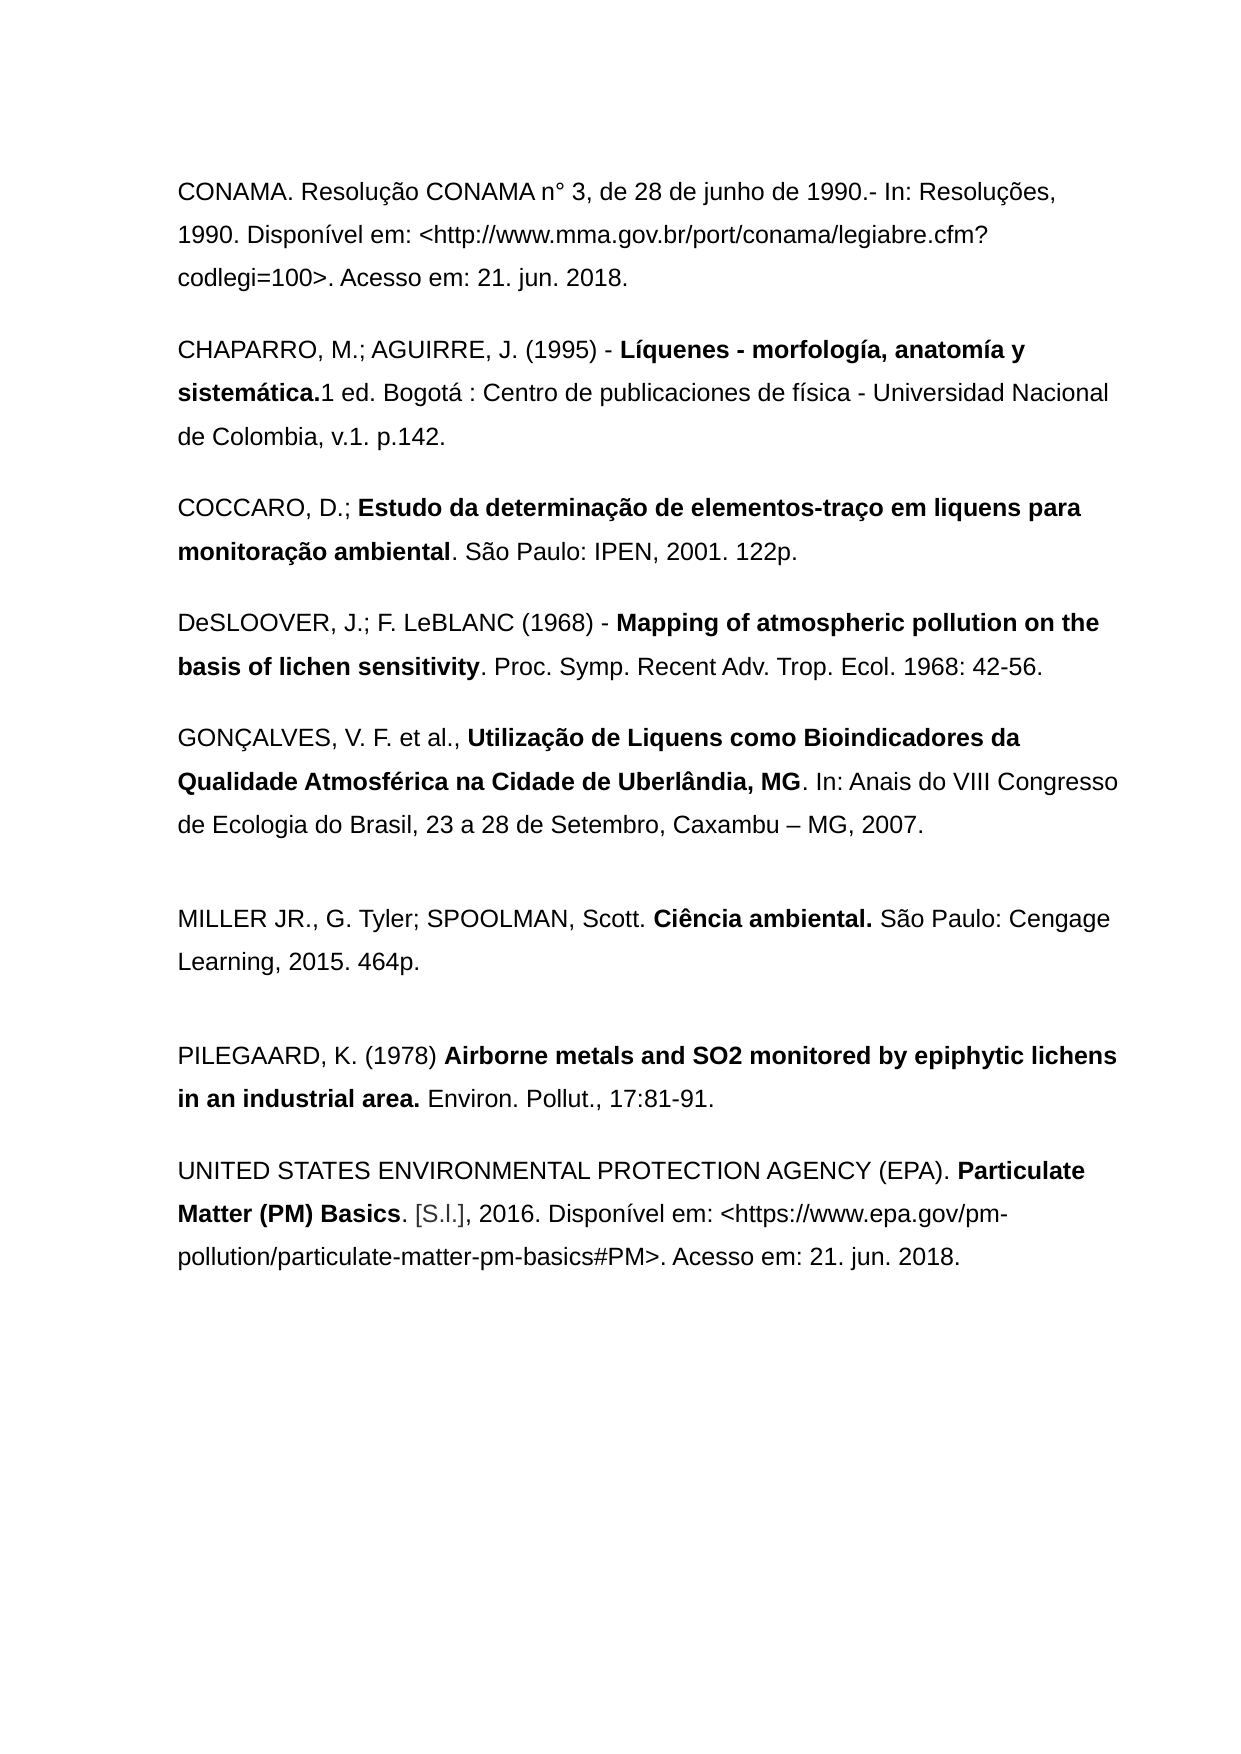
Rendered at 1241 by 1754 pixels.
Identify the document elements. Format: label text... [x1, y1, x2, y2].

text MILLER JR., G. Tyler; SPOOLMAN, Scott. Ciência ambiental. São Paulo: Cengage Learning, 2015. 464p. [177, 904, 1122, 976]
text UNITED STATES ENVIRONMENTAL PROTECTION AGENCY (EPA). Particulate Matter (PM) Basics. [S.l.], 2016. Disponível em: <https://www.epa.gov/pm-pollution/particulate-matter-pm-basics#PM>. Acesso em: 21. jun. 2018. [177, 1156, 1122, 1271]
text CONAMA. Resolução CONAMA n° 3, de 28 de junho de 1990.- In: Resoluções, 1990. Disponível em: <http://www.mma.gov.br/port/conama/legiabre.cfm?codlegi=100>. Acesso em: 21. jun. 2018. [177, 177, 1122, 292]
text GONÇALVES, V. F. et al., Utilização de Liquens como Bioindicadores da Qualidade Atmosférica na Cidade de Uberlândia, MG. In: Anais do VIII Congresso de Ecologia do Brasil, 23 a 28 de Setembro, Caxambu – MG, 2007. [177, 723, 1122, 838]
text COCCARO, D.; Estudo da determinação de elementos-traço em liquens para monitoração ambiental. São Paulo: IPEN, 2001. 122p. [177, 493, 1122, 565]
text DeSLOOVER, J.; F. LeBLANC (1968) - Mapping of atmospheric pollution on the basis of lichen sensitivity. Proc. Symp. Recent Adv. Trop. Ecol. 1968: 42-56. [177, 608, 1122, 680]
text PILEGAARD, K. (1978) Airborne metals and SO2 monitored by epiphytic lichens in an industrial area. Environ. Pollut., 17:81-91. [177, 1041, 1122, 1113]
text CHAPARRO, M.; AGUIRRE, J. (1995) - Líquenes - morfología, anatomía y sistemática.1 ed. Bogotá : Centro de publicaciones de física - Universidad Nacional de Colombia, v.1. p.142. [177, 335, 1122, 450]
